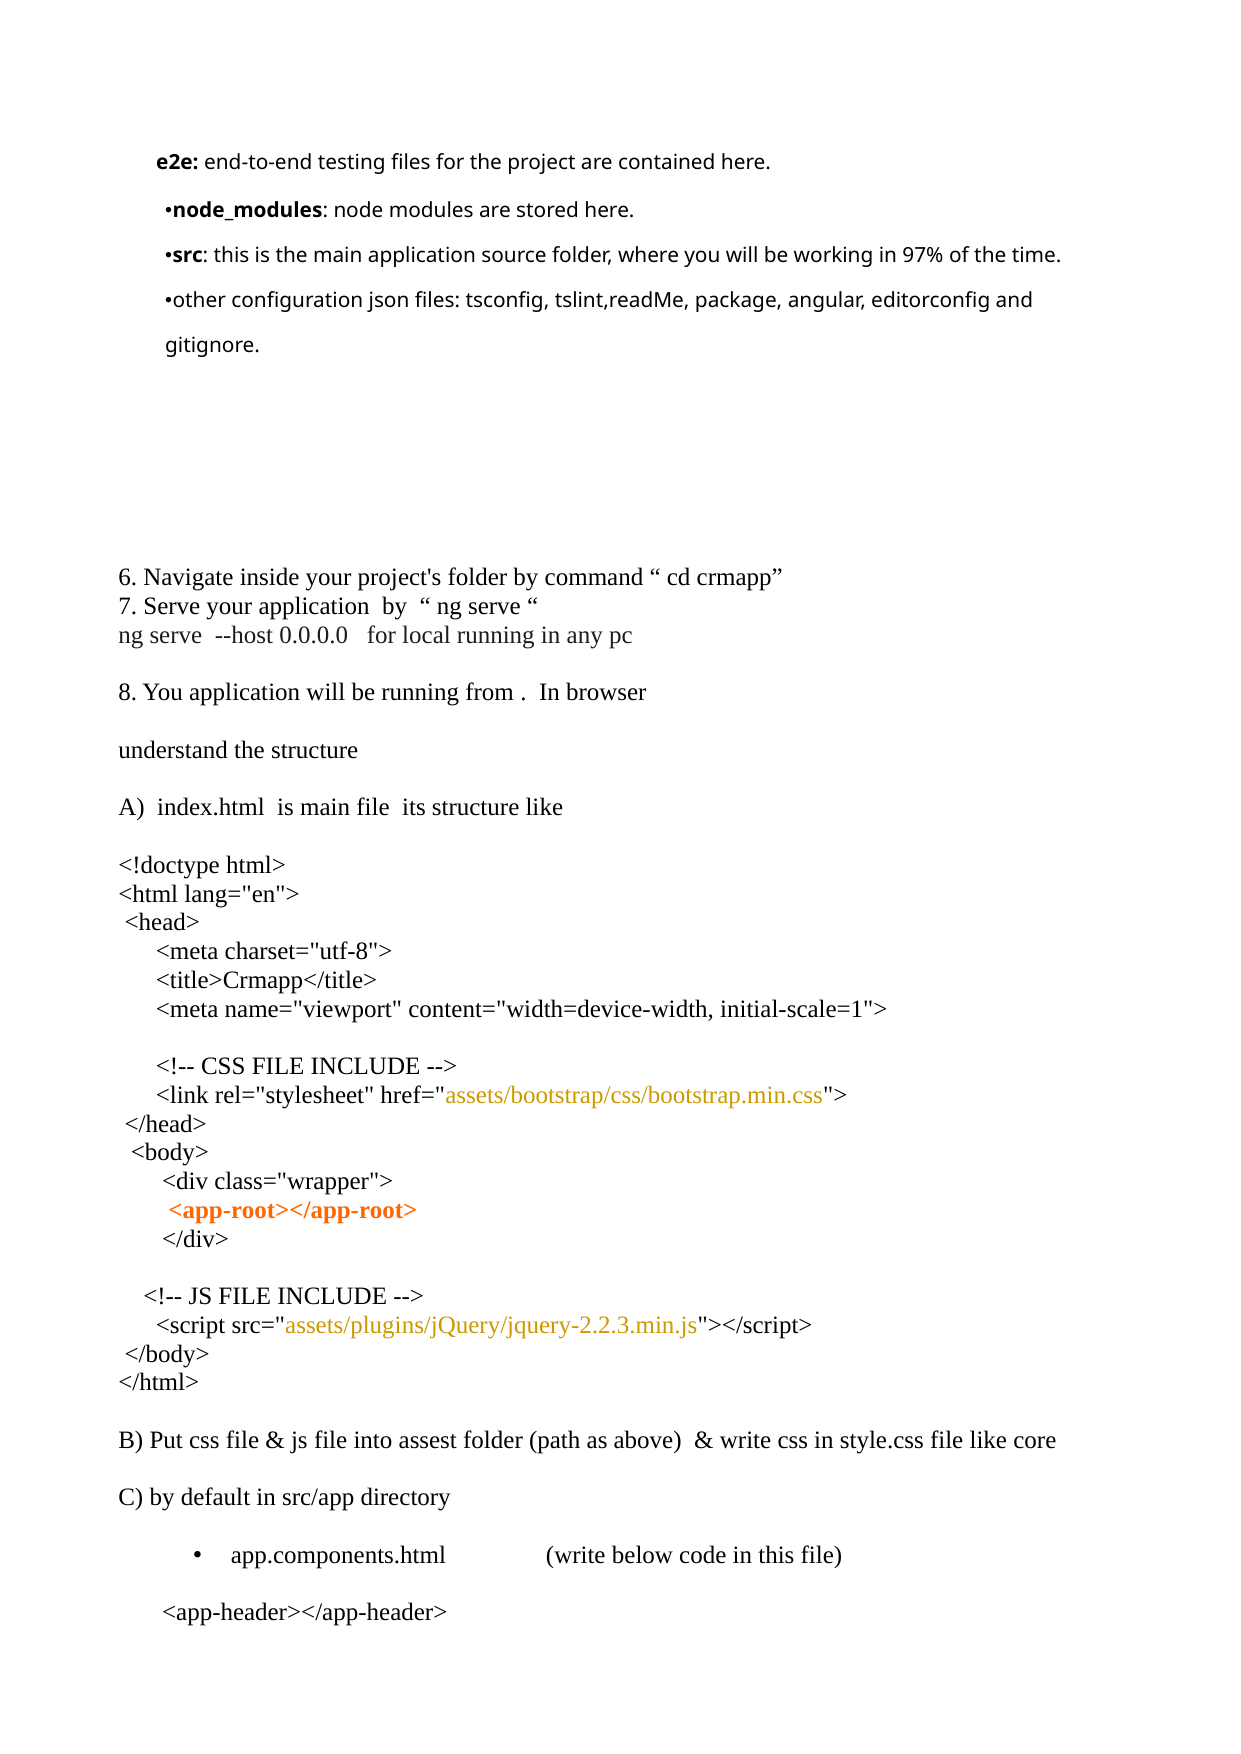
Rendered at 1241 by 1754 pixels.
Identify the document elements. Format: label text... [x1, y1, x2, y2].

text <meta charset="utf-8"> [118, 936, 1122, 965]
text </html> [118, 1367, 1122, 1396]
text 8. You application will be running from . In browser [118, 677, 1122, 706]
text <meta name="viewport" content="width=device-width, initial-scale=1"> [118, 994, 1122, 1022]
text ng serve --host 0.0.0.0 for local running in any pc [118, 620, 1122, 649]
text <!-- CSS FILE INCLUDE --> [118, 1051, 1122, 1080]
list src: this is the main application source folder, where you will be working in 97% of the time. [165, 240, 1122, 269]
text A) index.html is main file its structure like [118, 792, 1122, 821]
text 6. Navigate inside your project's folder by command “ cd crmapp” [118, 562, 1122, 591]
text <!-- JS FILE INCLUDE --> [118, 1281, 1122, 1310]
text 7. Serve your application by “ ng serve “ [118, 591, 1122, 620]
list app.components.html (write below code in this file) [193, 1540, 1122, 1569]
text <title>Crmapp</title> [118, 965, 1122, 994]
text </head> [118, 1109, 1122, 1137]
text <head> [118, 907, 1122, 936]
text <link rel="stylesheet" href="assets/bootstrap/css/bootstrap.min.css"> [118, 1080, 1122, 1109]
text <app-header></app-header> [118, 1597, 1122, 1626]
text </div> [118, 1224, 1122, 1252]
text </body> [118, 1339, 1122, 1367]
text <body> [118, 1137, 1122, 1166]
text <!doctype html> [118, 850, 1122, 879]
text <html lang="en"> [118, 879, 1122, 907]
text understand the structure [118, 735, 1122, 764]
text <div class="wrapper"> [118, 1166, 1122, 1195]
text C) by default in src/app directory [118, 1482, 1122, 1511]
text <script src="assets/plugins/jQuery/jquery-2.2.3.min.js"></script> [118, 1310, 1122, 1339]
list node_modules: node modules are stored here. [165, 196, 1122, 224]
text <app-root></app-root> [118, 1195, 1122, 1224]
text B) Put css file & js file into assest folder (path as above) & write css in style.css file like core [118, 1425, 1122, 1454]
text e2e: end-to-end testing files for the project are contained here. [118, 147, 1122, 175]
list other configuration json files: tsconfig, tslint,readMe, package, angular, editorconfig and gitignore. [165, 285, 1122, 359]
